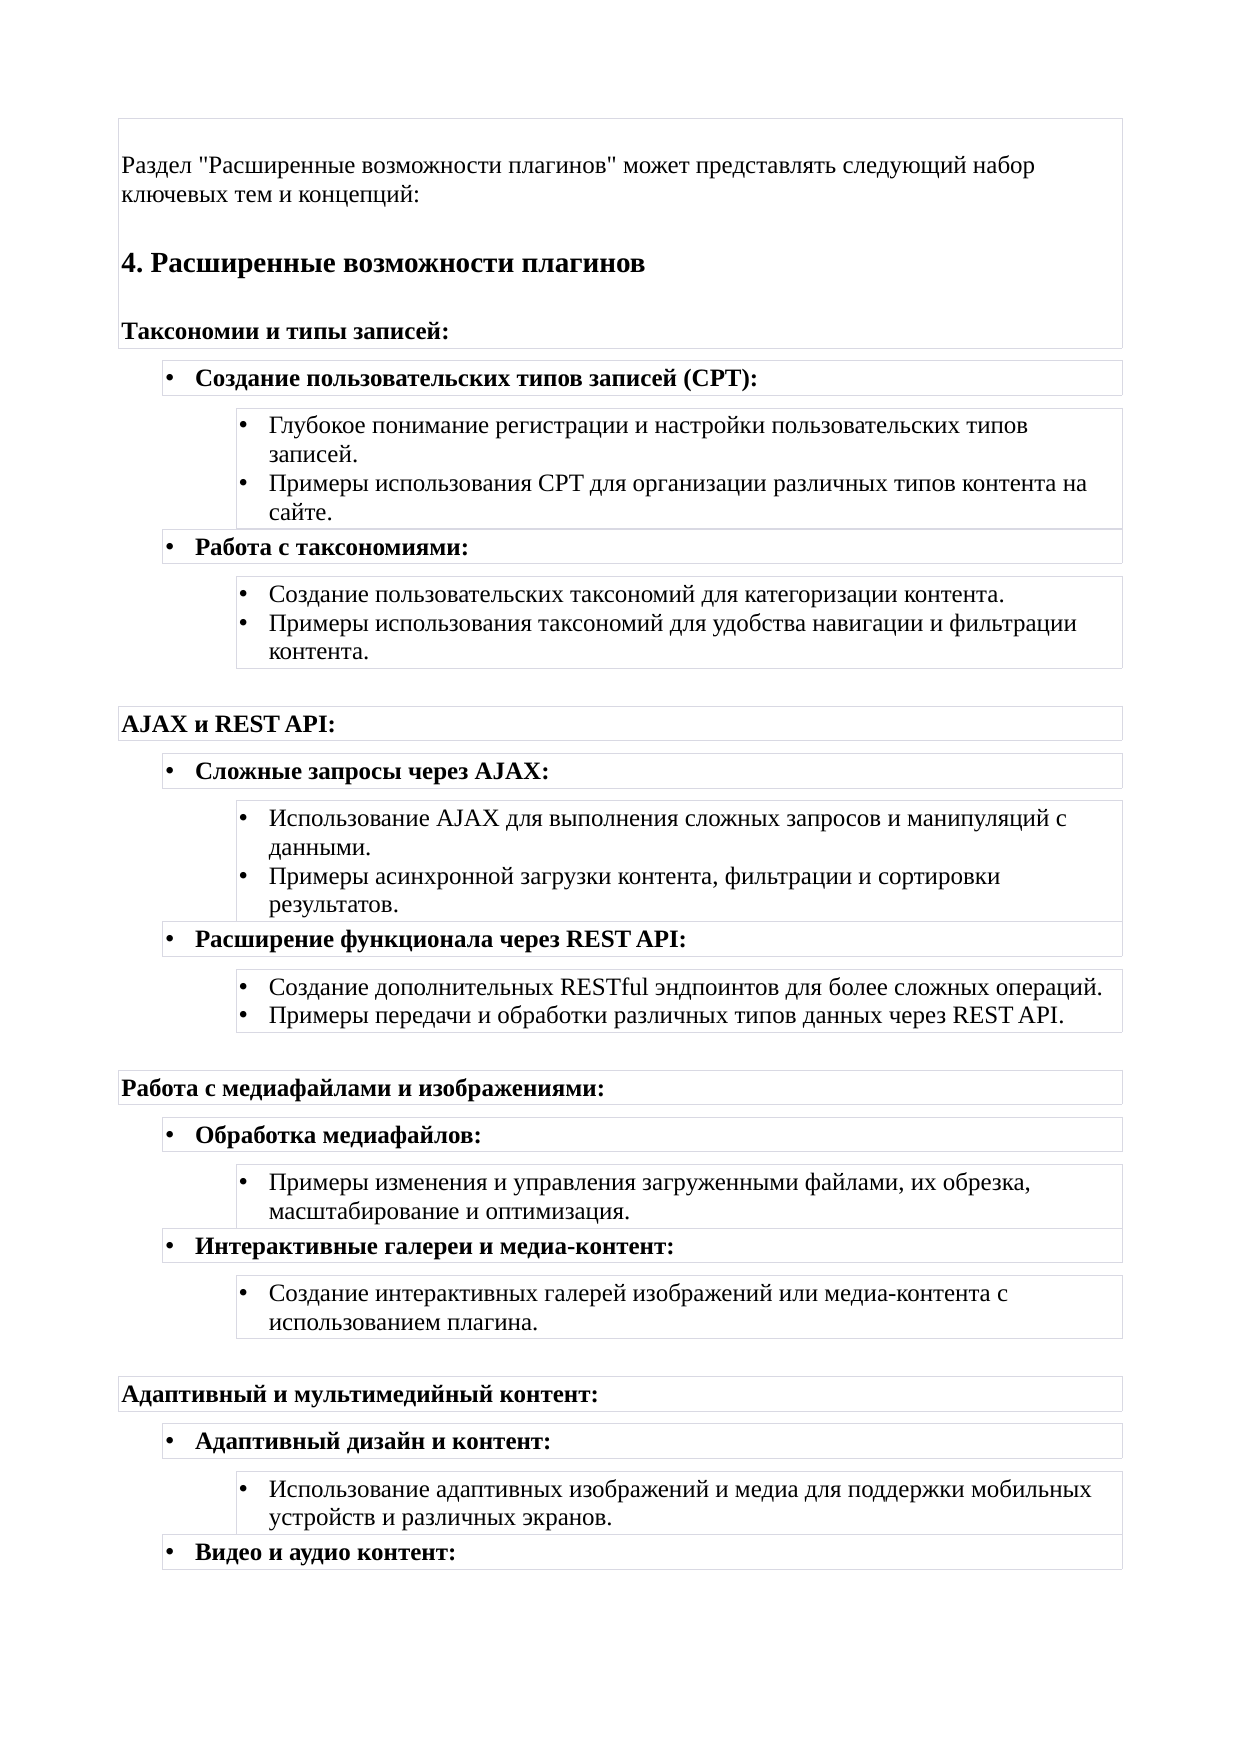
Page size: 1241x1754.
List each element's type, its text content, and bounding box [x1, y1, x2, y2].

list Использование адаптивных изображений и медиа для поддержки мобильных устройств и различных экранов. [237, 1472, 1122, 1534]
list Примеры изменения и управления загруженными файлами, их обрезка, масштабирование и оптимизация. [237, 1165, 1122, 1228]
list Адаптивный дизайн и контент: [163, 1424, 1122, 1458]
list Создание пользовательских таксономий для категоризации контента. [237, 577, 1122, 604]
list Примеры использования CPT для организации различных типов контента на сайте. [237, 465, 1122, 528]
list Видео и аудио контент: [163, 1535, 1122, 1569]
list Интерактивные галереи и медиа-контент: [163, 1229, 1122, 1262]
list Создание пользовательских типов записей (CPT): [163, 361, 1122, 395]
subtitle 4. Расширенные возможности плагинов [119, 242, 1122, 278]
subtitle Таксономии и типы записей: [119, 313, 1122, 348]
subtitle Адаптивный и мультимедийный контент: [119, 1377, 1122, 1411]
list Глубокое понимание регистрации и настройки пользовательских типов записей. [237, 409, 1122, 465]
list Создание интерактивных галерей изображений или медиа-контента с использованием плагина. [237, 1276, 1122, 1338]
list Сложные запросы через AJAX: [163, 754, 1122, 788]
list Создание дополнительных RESTful эндпоинтов для более сложных операций. [237, 970, 1122, 997]
list Примеры передачи и обработки различных типов данных через REST API. [237, 997, 1122, 1032]
subtitle Работа с медиафайлами и изображениями: [119, 1071, 1122, 1104]
subtitle AJAX и REST API: [119, 707, 1122, 740]
list Работа с таксономиями: [163, 530, 1122, 563]
list Обработка медиафайлов: [163, 1118, 1122, 1151]
list Использование AJAX для выполнения сложных запросов и манипуляций с данными. [237, 801, 1122, 858]
list Расширение функционала через REST API: [163, 922, 1122, 956]
text Раздел "Расширенные возможности плагинов" может представлять следующий набор ключевых тем и концепций: [119, 119, 1122, 207]
list Примеры асинхронной загрузки контента, фильтрации и сортировки результатов. [237, 858, 1122, 921]
list Примеры использования таксономий для удобства навигации и фильтрации контента. [237, 604, 1122, 668]
